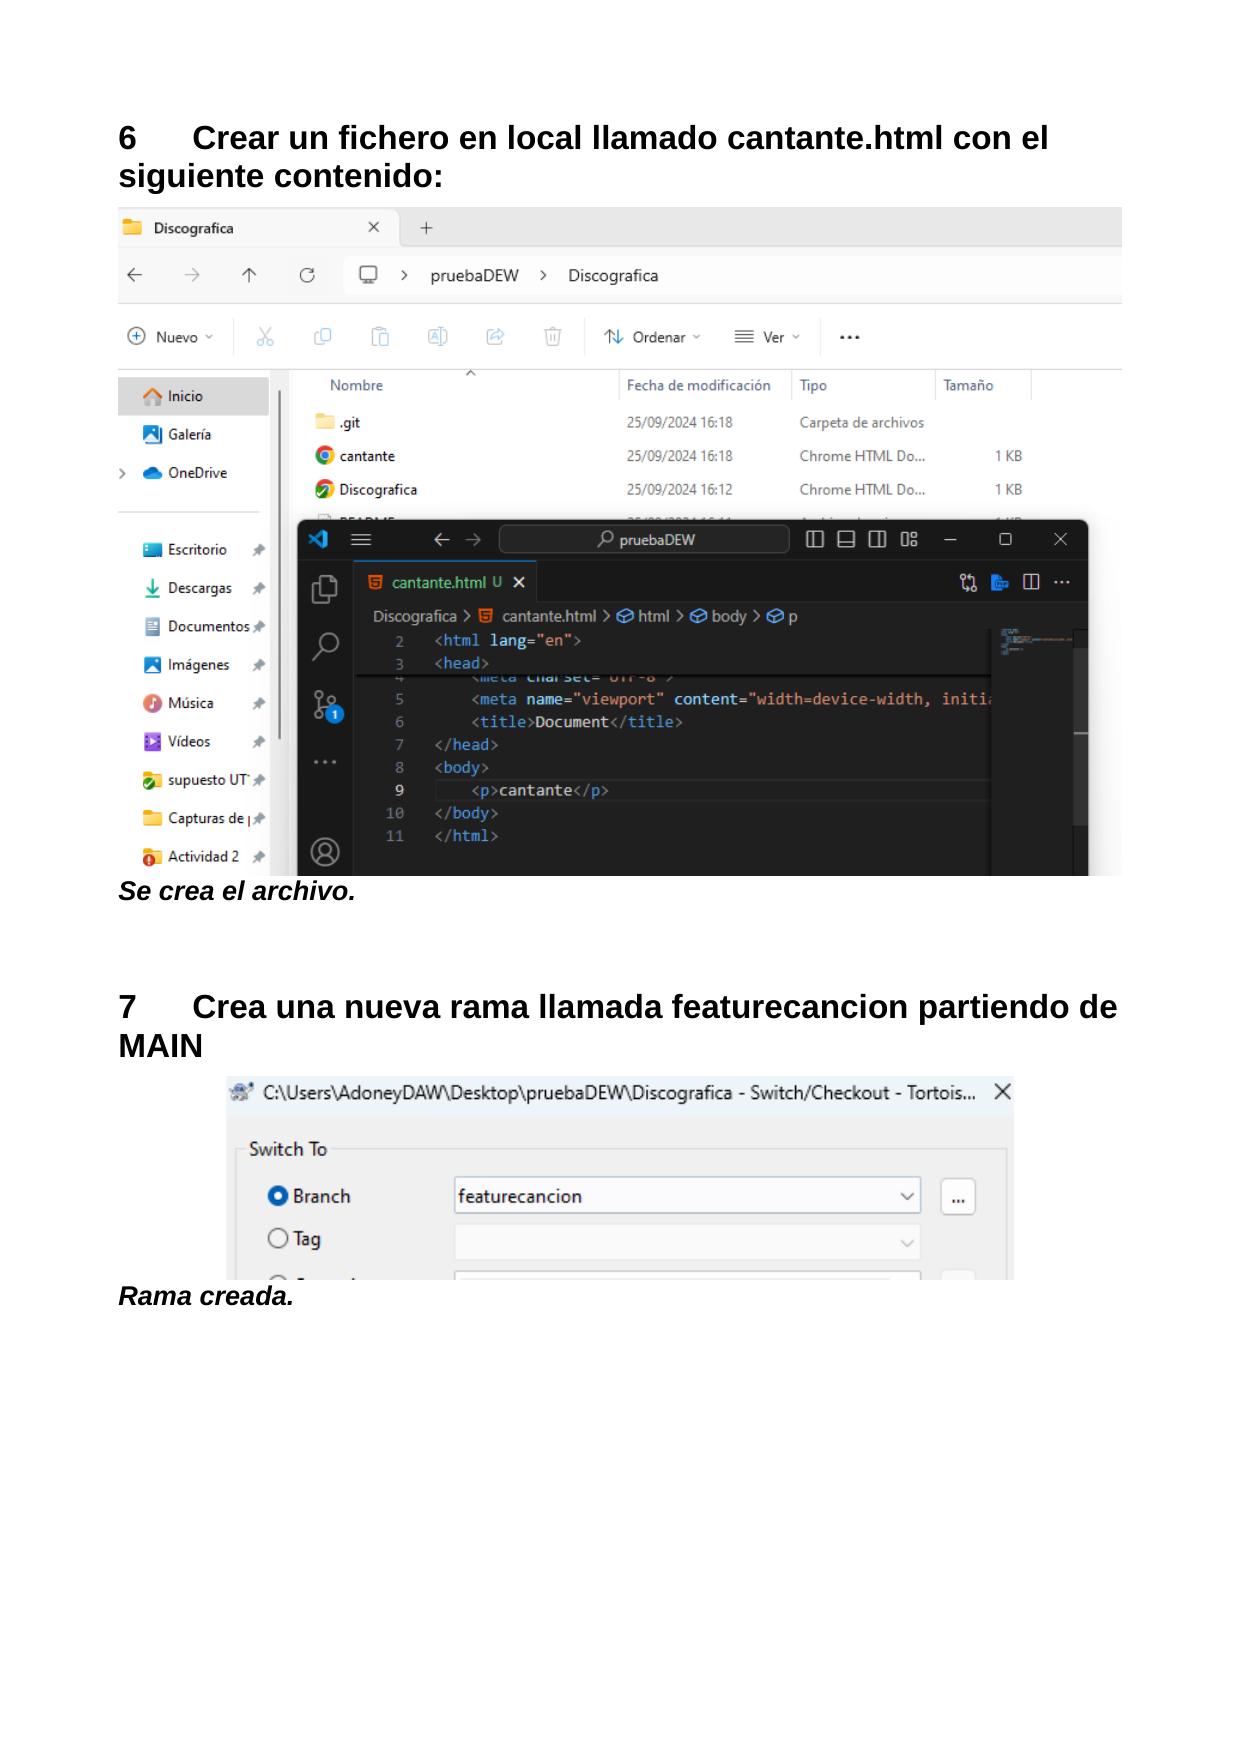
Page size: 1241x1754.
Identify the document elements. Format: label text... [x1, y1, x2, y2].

subtitle Se crea el archivo. [118, 876, 1122, 906]
subtitle Crear un fichero en local llamado cantante.html con el siguiente contenido: [118, 118, 1122, 195]
picture [226, 1076, 1014, 1280]
subtitle Crea una nueva rama llamada featurecancion partiendo de MAIN [118, 987, 1122, 1064]
picture [118, 207, 1123, 876]
subtitle Rama creada. [118, 1089, 1122, 1311]
